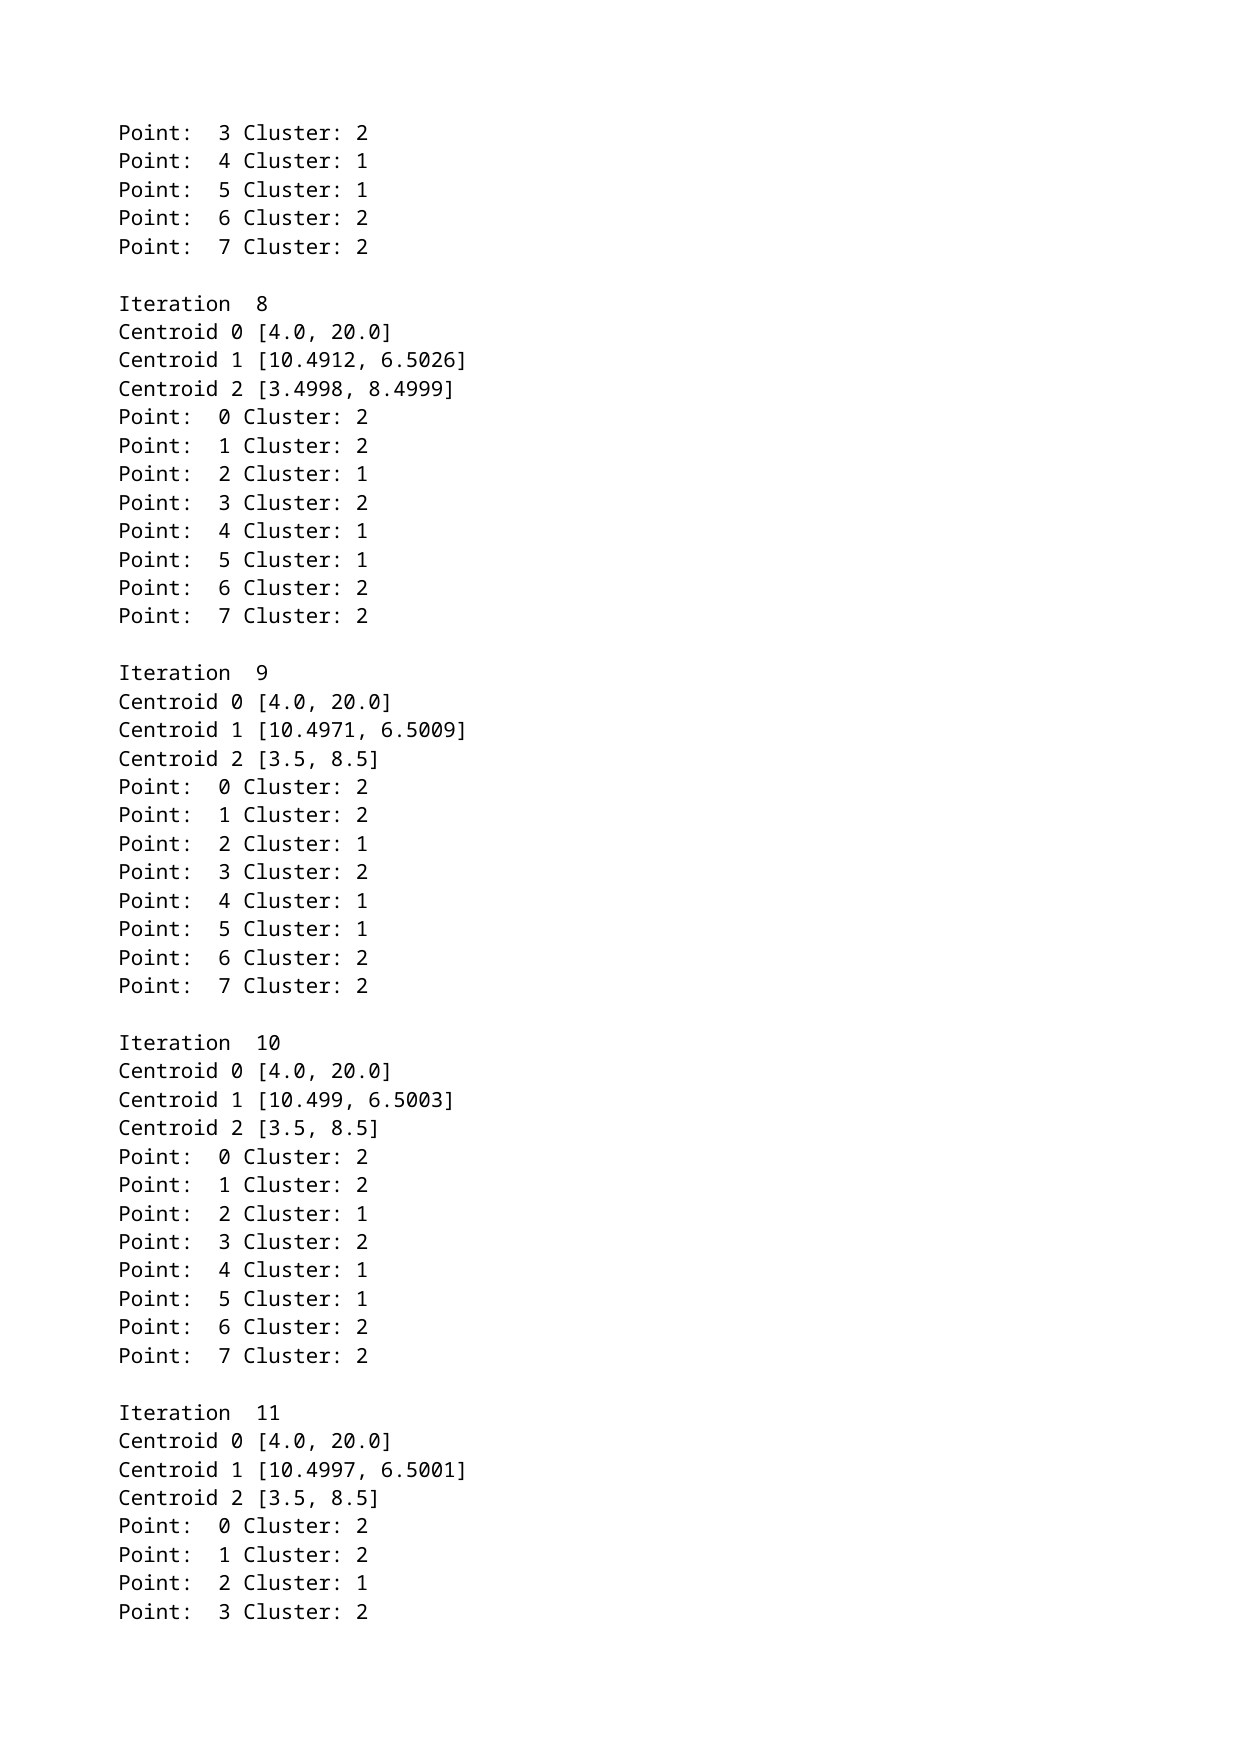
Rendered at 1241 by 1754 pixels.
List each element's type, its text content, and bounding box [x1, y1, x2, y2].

text Centroid 1 [10.4997, 6.5001] [118, 1455, 1122, 1483]
text Point: 0 Cluster: 2 [118, 772, 1122, 801]
text Point: 2 Cluster: 1 [118, 829, 1122, 857]
text Point: 2 Cluster: 1 [118, 1199, 1122, 1227]
text Iteration 8 [118, 289, 1122, 317]
text Centroid 0 [4.0, 20.0] [118, 687, 1122, 715]
text Centroid 2 [3.4998, 8.4999] [118, 374, 1122, 402]
text Point: 5 Cluster: 1 [118, 545, 1122, 573]
text Point: 7 Cluster: 2 [118, 971, 1122, 1000]
text Centroid 1 [10.499, 6.5003] [118, 1085, 1122, 1113]
text Centroid 2 [3.5, 8.5] [118, 1113, 1122, 1142]
text Point: 6 Cluster: 2 [118, 943, 1122, 971]
text Point: 6 Cluster: 2 [118, 573, 1122, 602]
text Point: 1 Cluster: 2 [118, 801, 1122, 829]
text Centroid 1 [10.4912, 6.5026] [118, 346, 1122, 374]
text Point: 3 Cluster: 2 [118, 857, 1122, 886]
text Iteration 9 [118, 658, 1122, 687]
text Point: 0 Cluster: 2 [118, 402, 1122, 431]
text Point: 5 Cluster: 1 [118, 175, 1122, 203]
text Point: 4 Cluster: 1 [118, 147, 1122, 175]
text Point: 0 Cluster: 2 [118, 1142, 1122, 1170]
text Centroid 0 [4.0, 20.0] [118, 317, 1122, 346]
text Point: 1 Cluster: 2 [118, 1540, 1122, 1568]
text Point: 1 Cluster: 2 [118, 431, 1122, 459]
text Point: 3 Cluster: 2 [118, 118, 1122, 147]
text Point: 3 Cluster: 2 [118, 1227, 1122, 1256]
text Point: 4 Cluster: 1 [118, 1256, 1122, 1284]
text Point: 4 Cluster: 1 [118, 886, 1122, 914]
text Iteration 10 [118, 1028, 1122, 1057]
text Point: 5 Cluster: 1 [118, 914, 1122, 943]
text Point: 4 Cluster: 1 [118, 516, 1122, 545]
text Centroid 0 [4.0, 20.0] [118, 1057, 1122, 1085]
text Point: 2 Cluster: 1 [118, 459, 1122, 488]
text Iteration 11 [118, 1398, 1122, 1426]
text Point: 3 Cluster: 2 [118, 488, 1122, 516]
text Centroid 2 [3.5, 8.5] [118, 744, 1122, 772]
text Point: 2 Cluster: 1 [118, 1568, 1122, 1597]
text Point: 6 Cluster: 2 [118, 1312, 1122, 1341]
text Point: 6 Cluster: 2 [118, 203, 1122, 232]
text Point: 5 Cluster: 1 [118, 1284, 1122, 1312]
text Point: 7 Cluster: 2 [118, 232, 1122, 260]
text Point: 7 Cluster: 2 [118, 1341, 1122, 1369]
text Centroid 2 [3.5, 8.5] [118, 1483, 1122, 1512]
text Point: 0 Cluster: 2 [118, 1512, 1122, 1540]
text Point: 1 Cluster: 2 [118, 1170, 1122, 1199]
text Centroid 0 [4.0, 20.0] [118, 1426, 1122, 1455]
text Point: 7 Cluster: 2 [118, 602, 1122, 630]
text Point: 3 Cluster: 2 [118, 1597, 1122, 1625]
text Centroid 1 [10.4971, 6.5009] [118, 715, 1122, 744]
